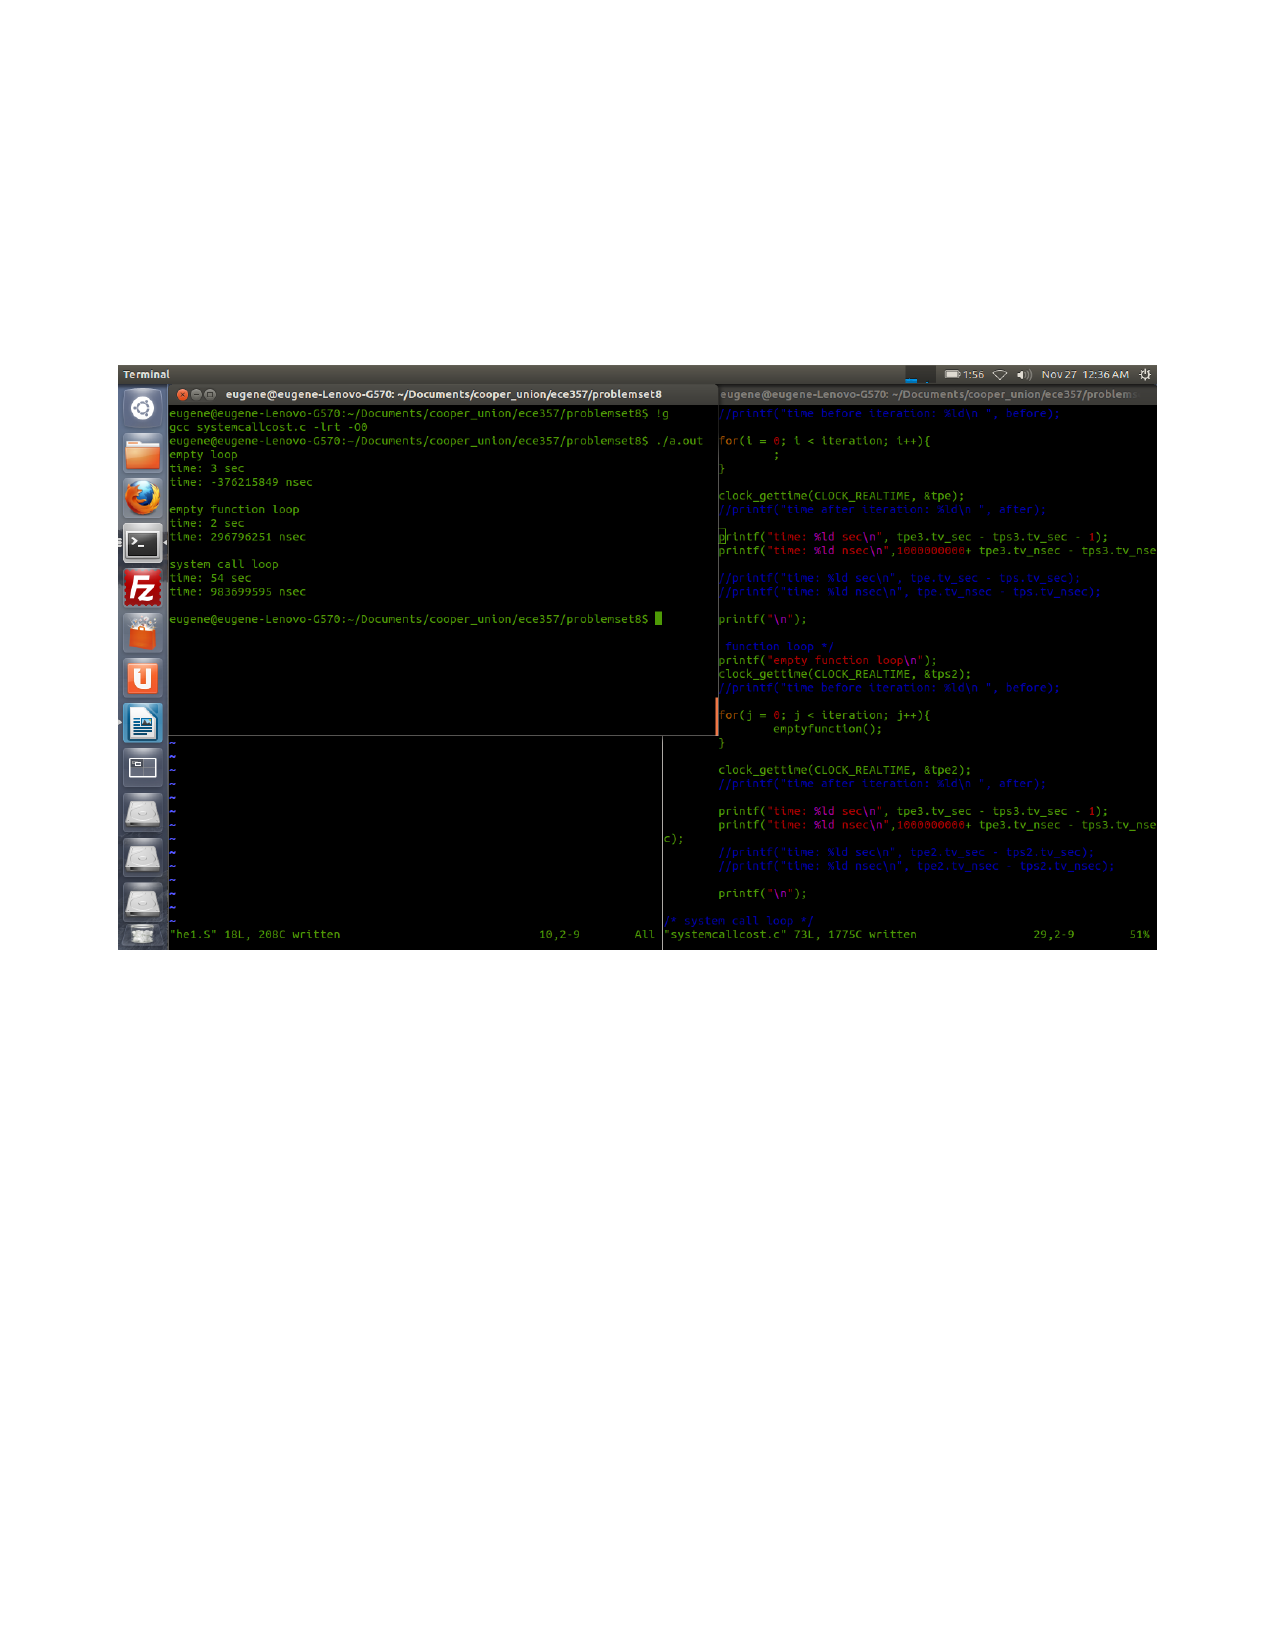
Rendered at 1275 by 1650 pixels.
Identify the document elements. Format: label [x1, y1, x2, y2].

picture [118, 365, 1157, 950]
